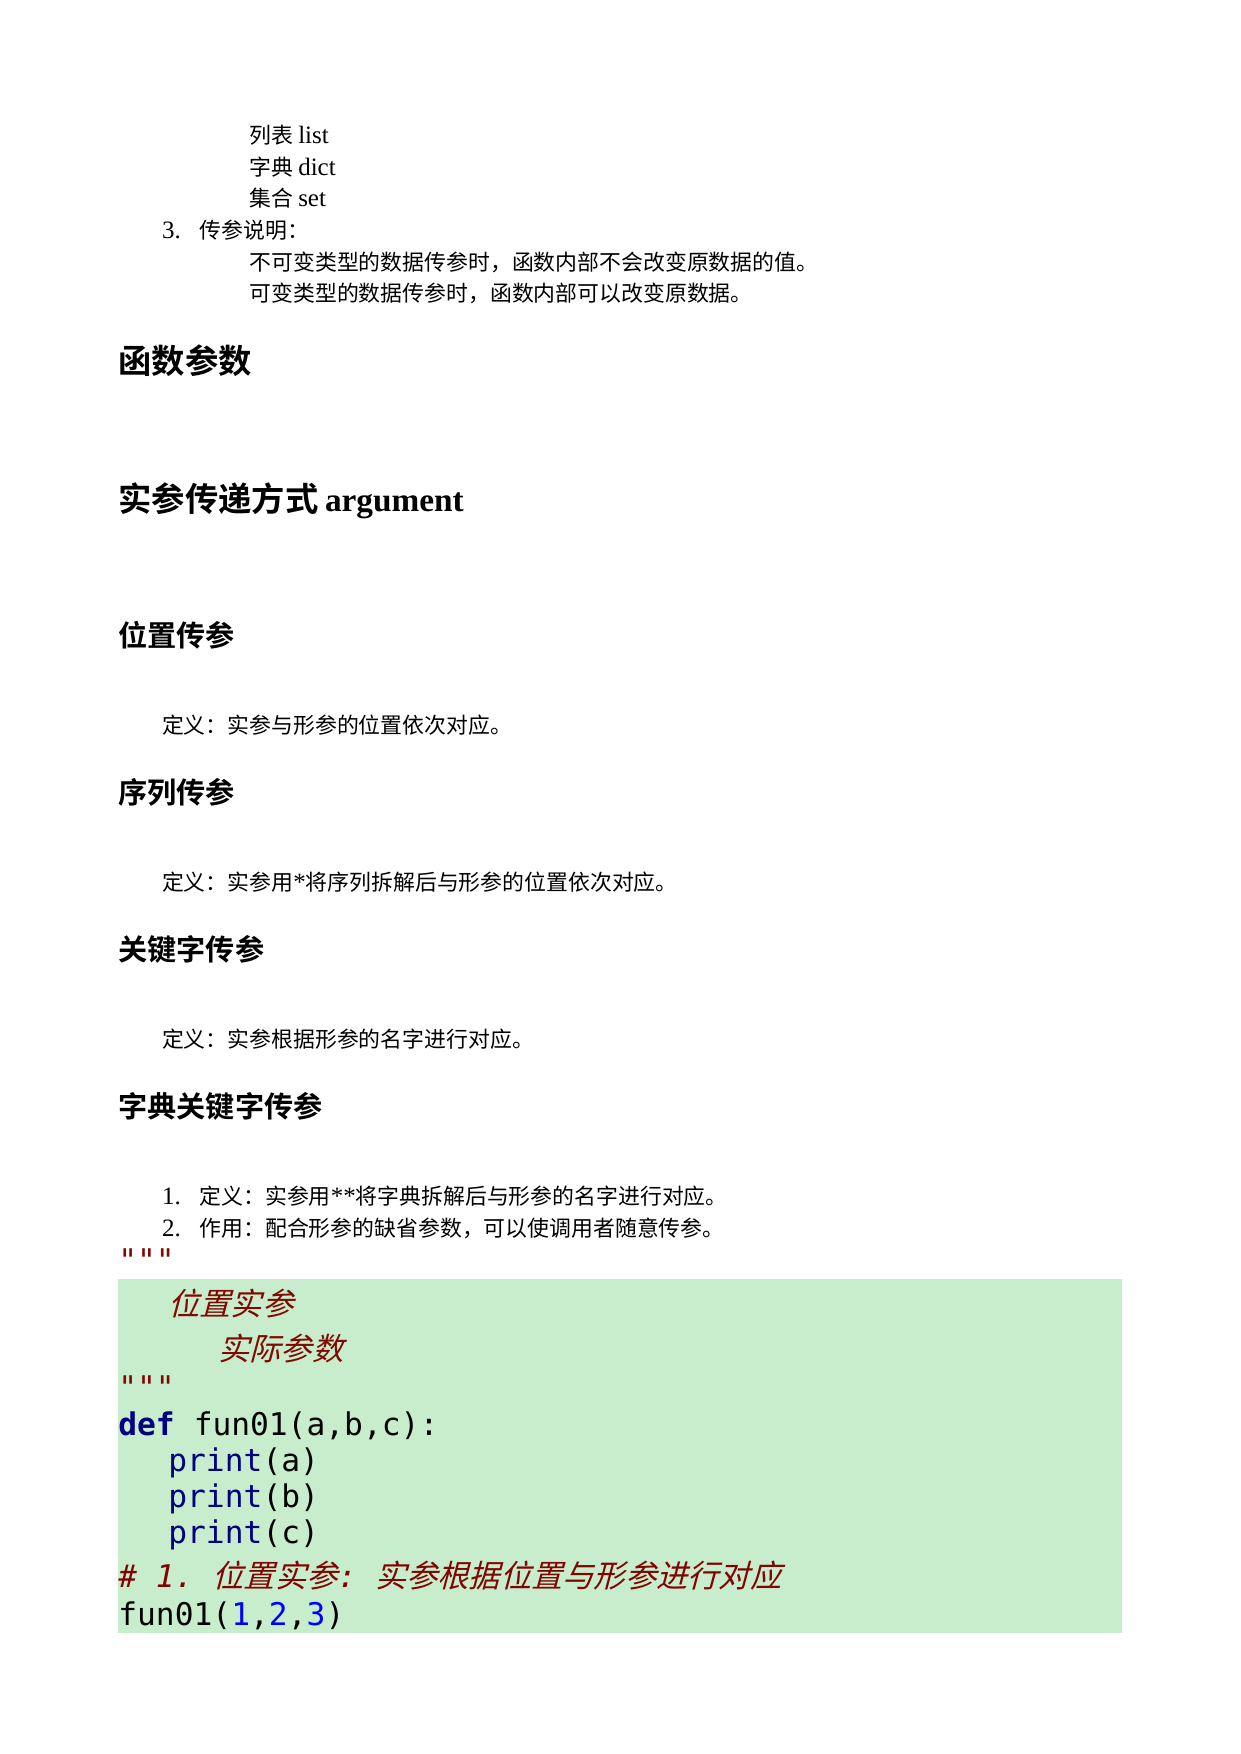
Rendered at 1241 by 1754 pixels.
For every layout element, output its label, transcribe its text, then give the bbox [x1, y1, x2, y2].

text # 1. 位置实参: 实参根据位置与形参进行对应 [118, 1551, 1122, 1596]
text 可变类型的数据传参时，函数内部可以改变原数据。 [249, 276, 1122, 308]
subtitle 序列传参 [118, 769, 1122, 812]
text def fun01(a,b,c): [118, 1406, 1122, 1442]
text 定义：实参用*将序列拆解后与形参的位置依次对应。 [118, 865, 1122, 897]
list 作用：配合形参的缺省参数，可以使调用者随意传参。 [162, 1211, 1122, 1243]
text 位置实参 [118, 1279, 1122, 1324]
text 定义：实参根据形参的名字进行对应。 [118, 1022, 1122, 1054]
text """ [118, 1369, 1122, 1406]
text 实际参数 [118, 1324, 1122, 1369]
subtitle 关键字传参 [118, 926, 1122, 968]
text fun01(1,2,3) [118, 1596, 1122, 1633]
subtitle 实参传递方式argument [118, 473, 1122, 521]
list """ [118, 1243, 1122, 1279]
text print(b) [118, 1478, 1122, 1515]
subtitle 字典关键字传参 [118, 1083, 1122, 1126]
text 不可变类型的数据传参时，函数内部不会改变原数据的值。 [249, 245, 1122, 276]
text 列表 list [249, 118, 1122, 150]
text 字典 dict [249, 150, 1122, 181]
text print(c) [118, 1515, 1122, 1551]
list 传参说明： [162, 213, 1122, 245]
text 集合 set [249, 181, 1122, 213]
text print(a) [118, 1442, 1122, 1478]
text 定义：实参与形参的位置依次对应。 [118, 708, 1122, 740]
list 定义：实参用**将字典拆解后与形参的名字进行对应。 [162, 1179, 1122, 1211]
subtitle 位置传参 [118, 612, 1122, 654]
subtitle 函数参数 [118, 335, 1122, 383]
